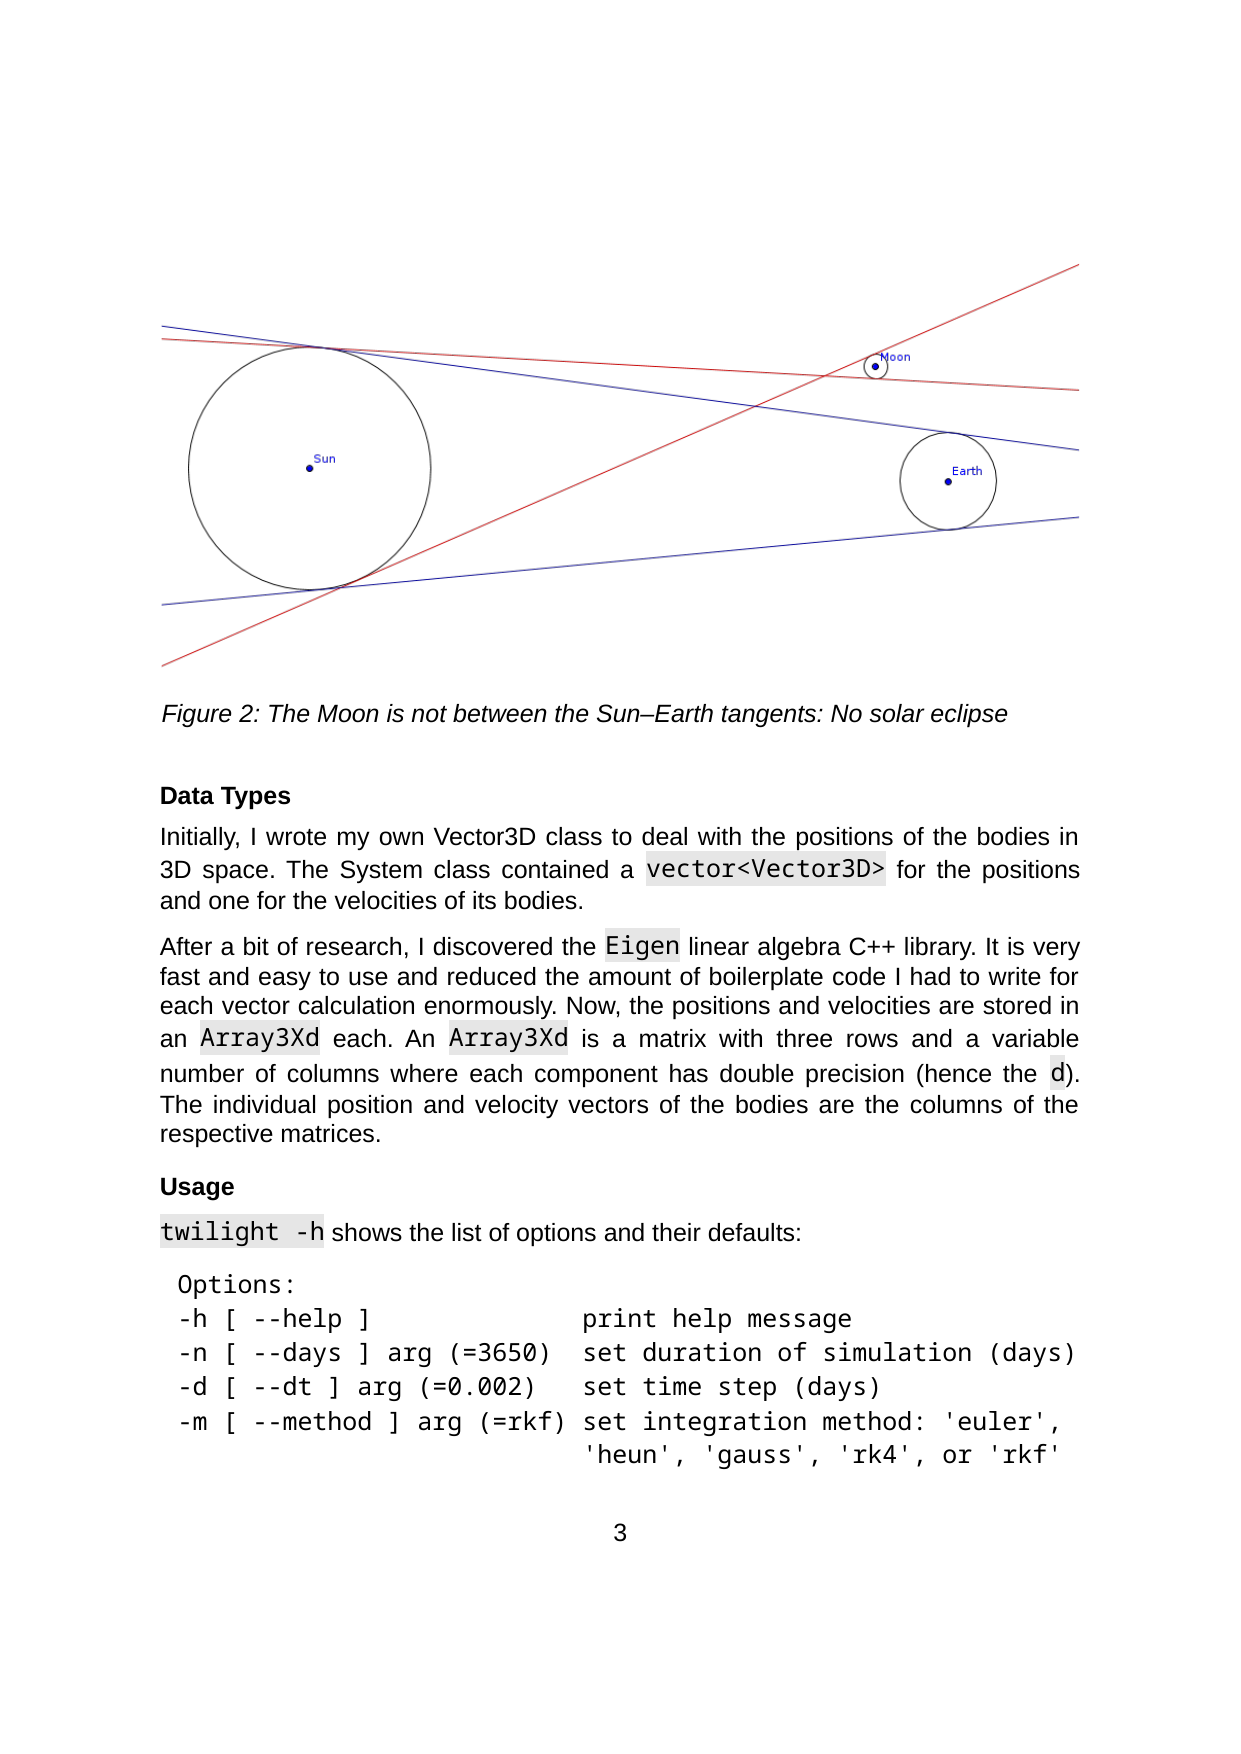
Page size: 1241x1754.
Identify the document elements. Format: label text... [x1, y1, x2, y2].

text Figure 2: The Moon is not between the Sun–Earth tangents: No solar eclipse [161, 702, 1079, 728]
picture [161, 219, 1080, 702]
subtitle Data Types [159, 781, 1081, 810]
text Options: -h [ --help ] print help message -n [ --days ] arg (=3650) set duration of simulation (days) -d [ --dt ] arg (=0.002) set time step (days) -m [ --method ] arg (=rkf) set integration method: 'euler', 'heun', 'gauss', 'rk4', or 'rkf' [177, 1267, 1081, 1471]
text twilight -h shows the list of options and their defaults: [159, 1213, 1081, 1248]
text Initially, I wrote my own Vector3D class to deal with the positions of the bodies in 3D space. The System class contained a vector<Vector3D> for the positions and one for the velocities of its bodies. [159, 822, 1081, 915]
subtitle Usage [159, 1172, 1081, 1201]
text After a bit of research, I discovered the Eigen linear algebra C++ library. It is very fast and easy to use and reduced the amount of boilerplate code I had to write for each vector calculation enormously. Now, the positions and velocities are stored in an Array3Xd each. An Array3Xd is a matrix with three rows and a variable number of columns where each component has double precision (hence the d). The individual position and velocity vectors of the bodies are the columns of the respective matrices. [159, 927, 1081, 1147]
